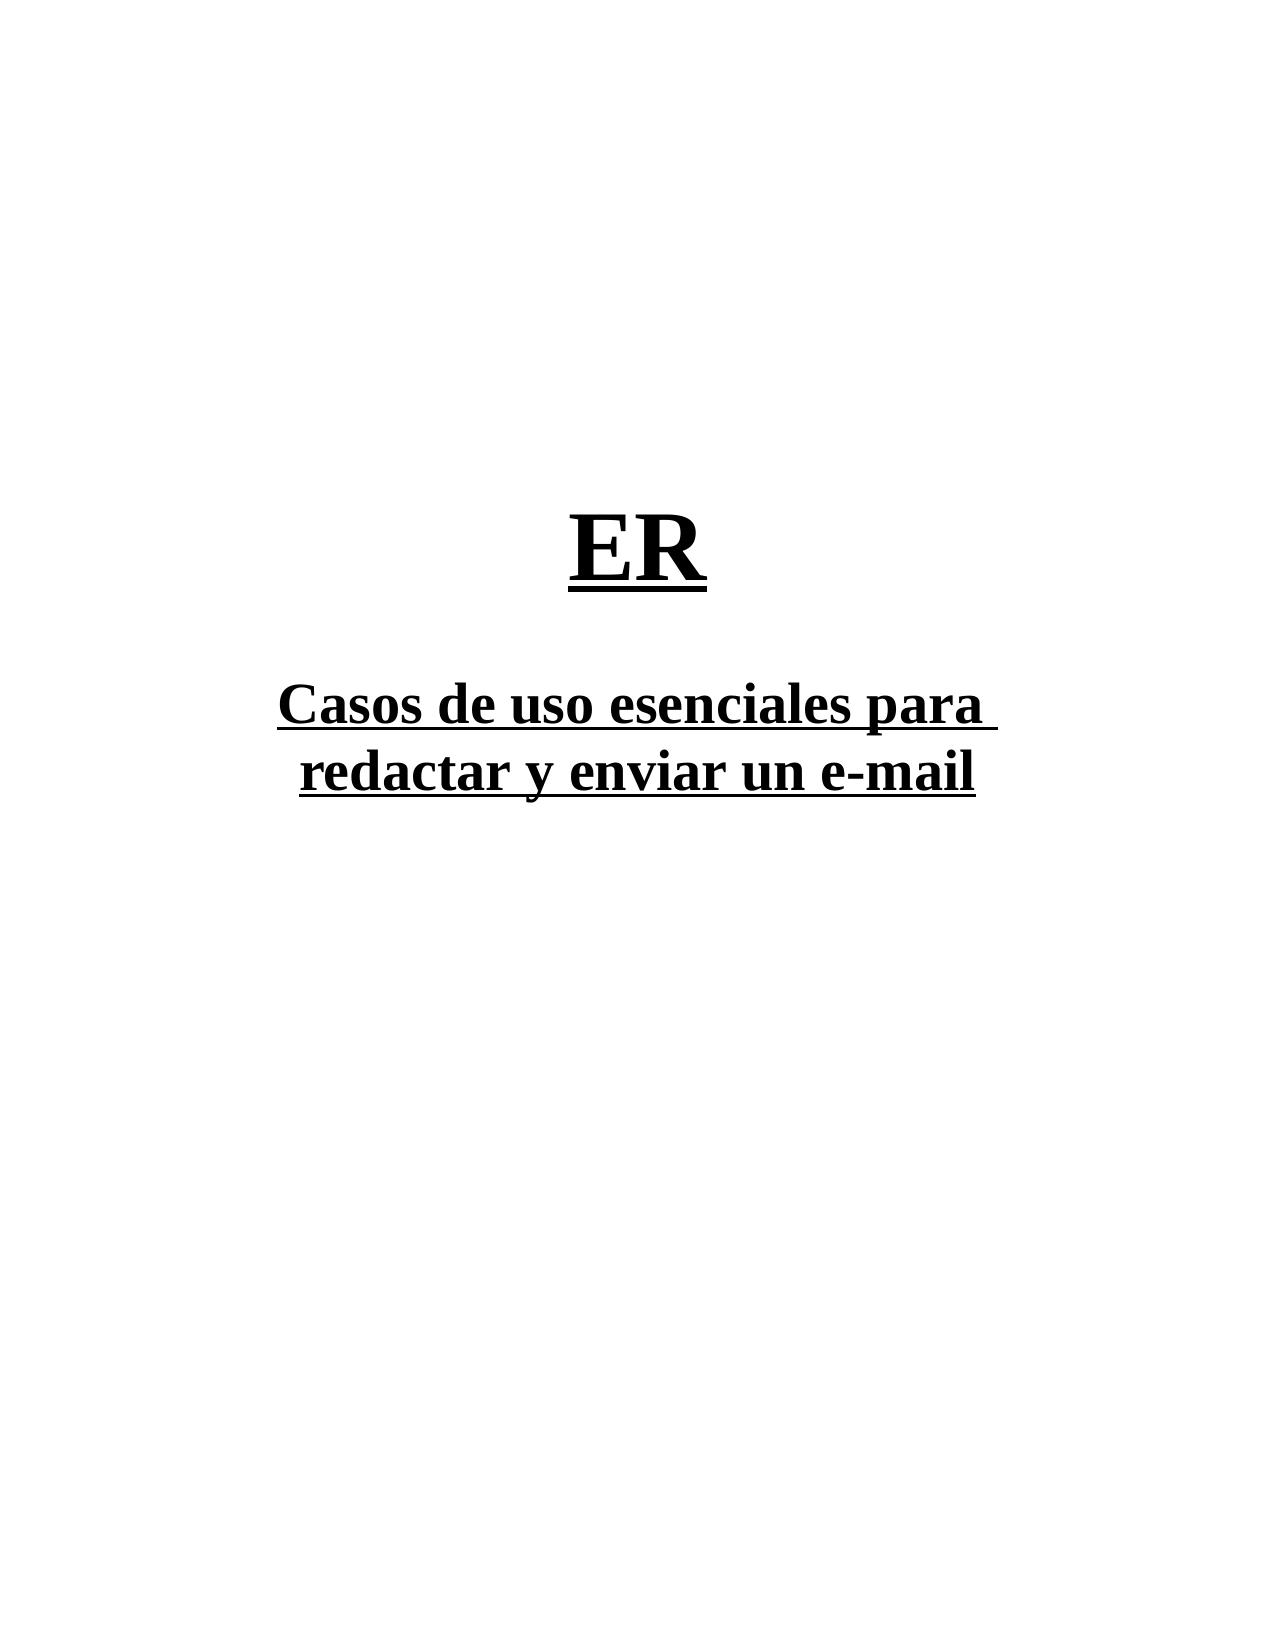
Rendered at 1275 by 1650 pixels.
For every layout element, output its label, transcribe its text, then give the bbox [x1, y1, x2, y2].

text Casos de uso esenciales para [118, 669, 1157, 736]
text ER [118, 487, 1157, 602]
text redactar y enviar un e-mail [118, 736, 1157, 803]
